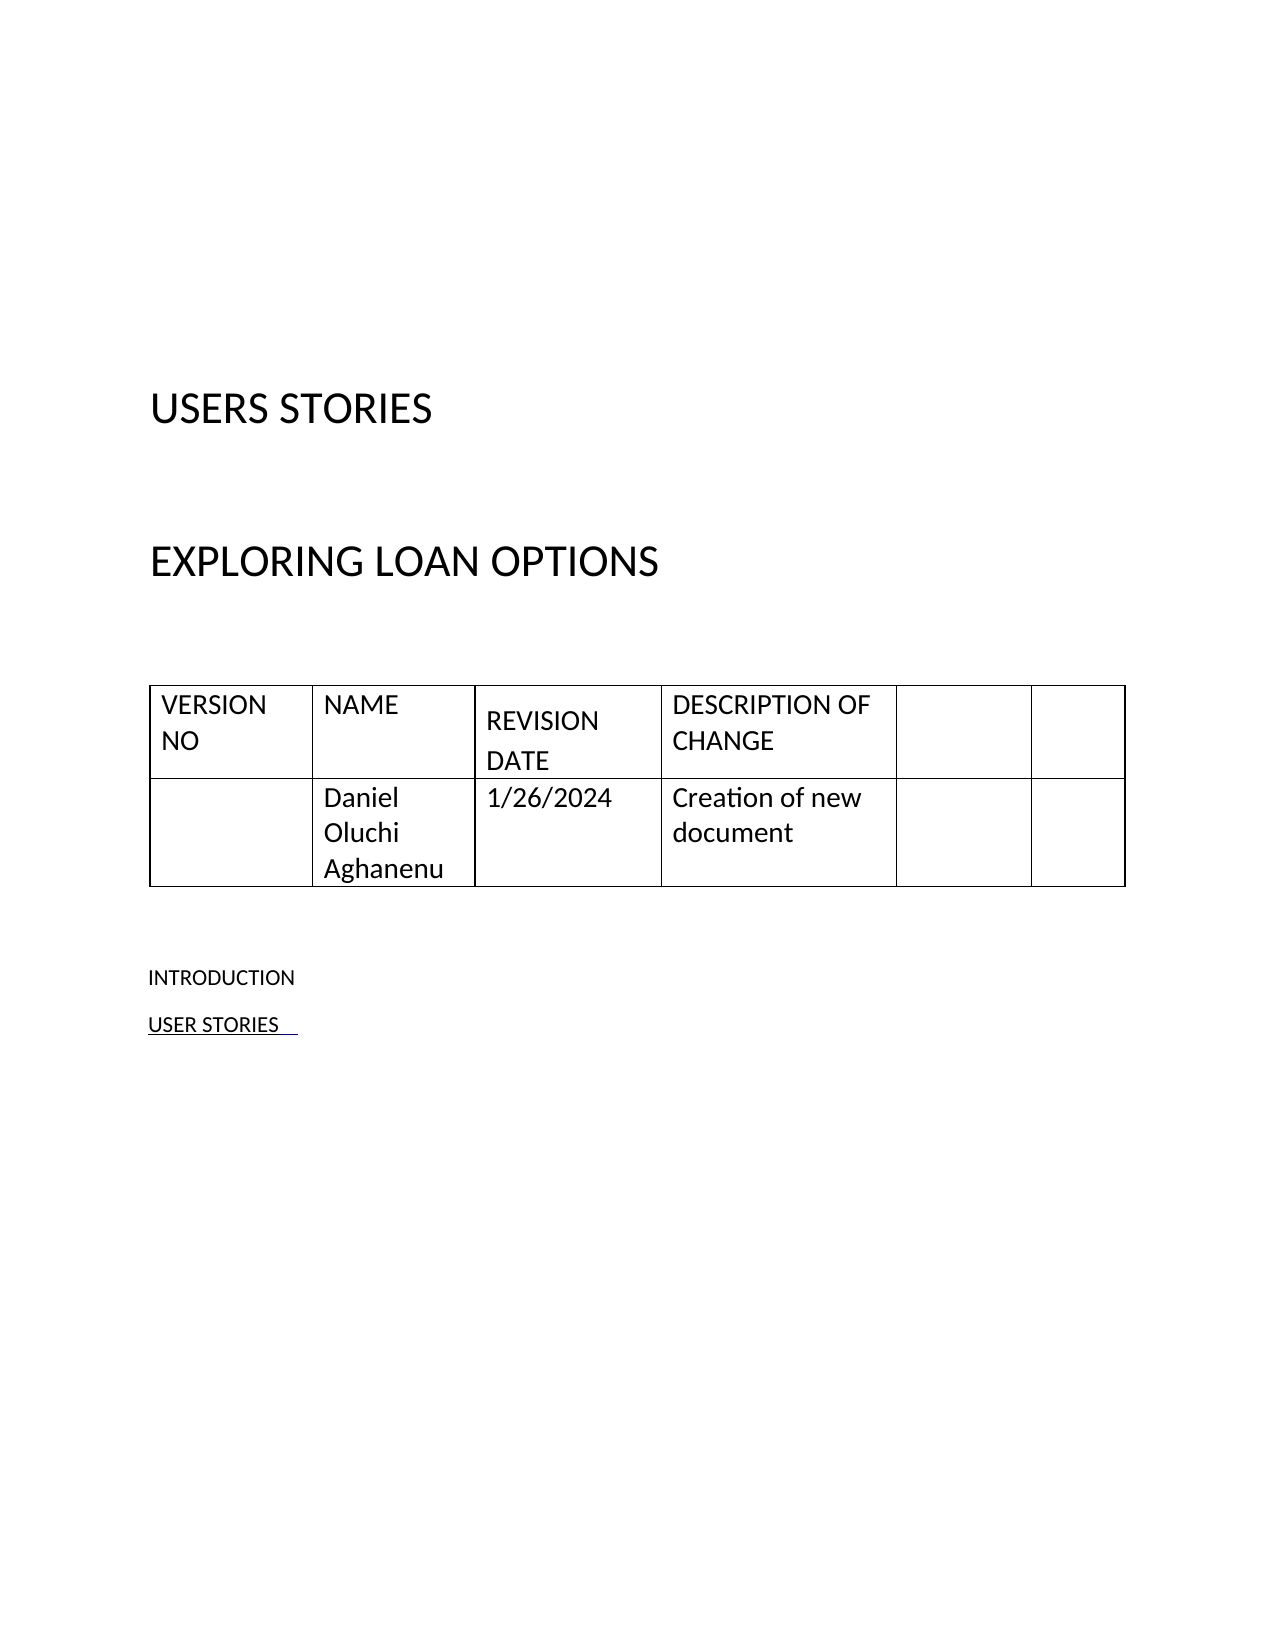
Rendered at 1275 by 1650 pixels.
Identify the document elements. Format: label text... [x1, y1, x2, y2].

table_cell [897, 779, 1031, 886]
table_cell 1/26/2024 [476, 779, 661, 886]
table_header [1032, 686, 1124, 778]
table_header REVISION DATE [476, 686, 661, 778]
table_cell Creation of new document [662, 779, 896, 886]
table_cell [1032, 779, 1124, 886]
text USERS STORIES [150, 379, 1125, 435]
table_cell [151, 779, 312, 886]
text EXPLORING LOAN OPTIONS [150, 532, 1125, 588]
table_cell Daniel Oluchi Aghanenu [313, 779, 474, 886]
table_header [897, 686, 1031, 778]
text INTRODUCTION [148, 963, 1127, 991]
text USER STORIES [148, 1010, 1127, 1038]
table_header DESCRIPTION OF CHANGE [662, 686, 896, 778]
table_header VERSION NO [151, 686, 312, 778]
table_header NAME [313, 686, 474, 778]
